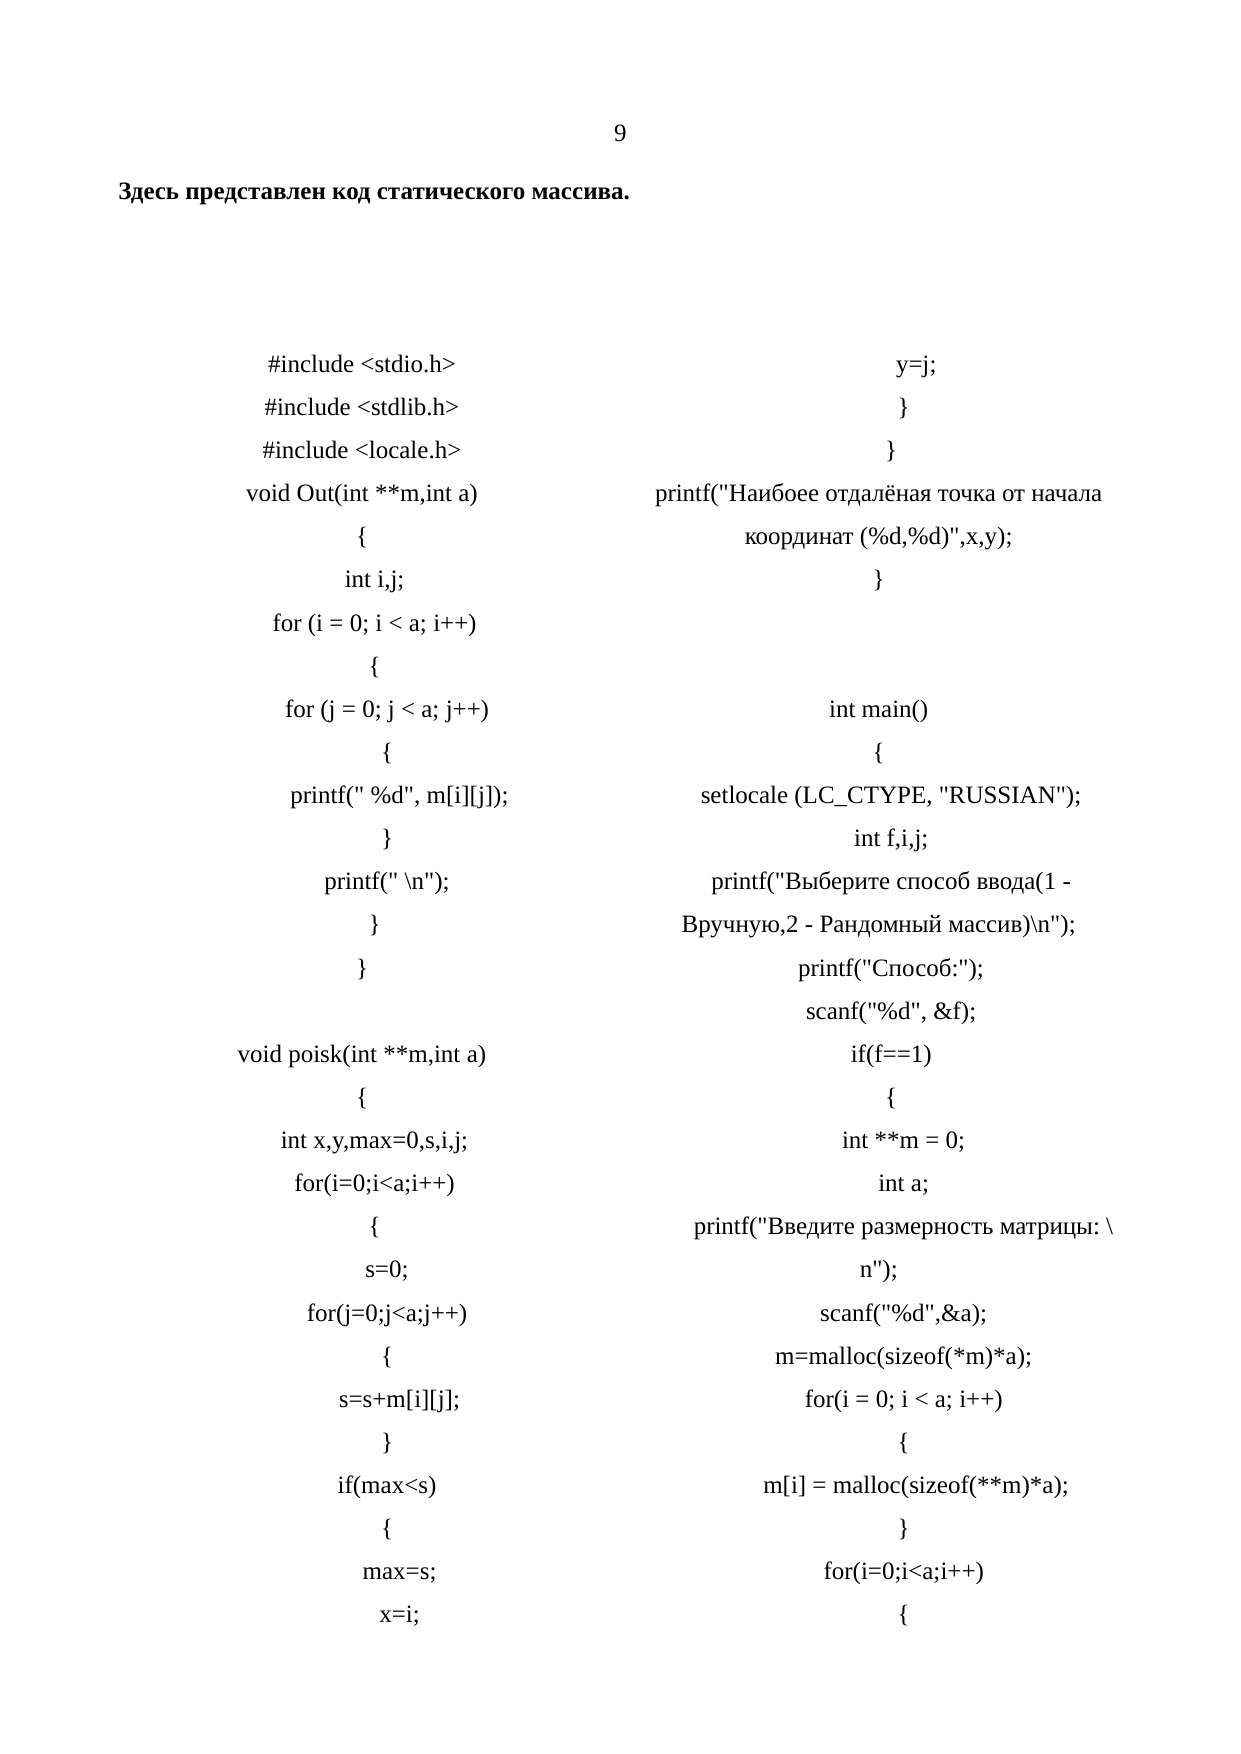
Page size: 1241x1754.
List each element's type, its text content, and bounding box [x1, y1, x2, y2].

text } [118, 823, 605, 852]
text #include <stdio.h> [118, 349, 605, 378]
text } [118, 1427, 605, 1456]
text for(i = 0; i < a; i++) [635, 1384, 1122, 1413]
text for(j=0;j<a;j++) [118, 1298, 605, 1326]
text for (i = 0; i < a; i++) [118, 608, 605, 636]
text #include <locale.h> [118, 435, 605, 464]
text } [635, 435, 1122, 464]
text void poisk(int **m,int a) [118, 1039, 605, 1068]
text { [118, 737, 605, 766]
text m[i] = malloc(sizeof(**m)*a); [635, 1470, 1122, 1499]
text int x,y,max=0,s,i,j; [118, 1125, 605, 1154]
text scanf("%d",&a); [635, 1298, 1122, 1326]
text int i,j; [118, 564, 605, 593]
text { [118, 1211, 605, 1240]
text } [118, 953, 605, 981]
text { [635, 737, 1122, 766]
text printf(" \n"); [118, 866, 605, 895]
text Здесь представлен код статического массива. [118, 176, 1122, 205]
text if(f==1) [635, 1039, 1122, 1068]
text printf(" %d", m[i][j]); [118, 780, 605, 809]
text s=0; [118, 1254, 605, 1283]
text } [635, 392, 1122, 421]
text s=s+m[i][j]; [118, 1384, 605, 1413]
text int main() [635, 694, 1122, 723]
text } [118, 909, 605, 938]
text #include <stdlib.h> [118, 392, 605, 421]
text { [635, 1082, 1122, 1111]
text scanf("%d", &f); [635, 996, 1122, 1024]
text } [635, 1513, 1122, 1542]
text { [118, 1513, 605, 1542]
text for(i=0;i<a;i++) [118, 1168, 605, 1197]
text x=i; [118, 1599, 605, 1628]
text if(max<s) [118, 1470, 605, 1499]
text max=s; [118, 1556, 605, 1585]
text { [118, 521, 605, 550]
text { [635, 1599, 1122, 1628]
text int **m = 0; [635, 1125, 1122, 1154]
text for (j = 0; j < a; j++) [118, 694, 605, 723]
text { [118, 1341, 605, 1369]
text printf("Способ:"); [635, 953, 1122, 981]
text y=j; [635, 349, 1122, 378]
text int a; [635, 1168, 1122, 1197]
text void Out(int **m,int a) [118, 478, 605, 507]
text setlocale (LC_CTYPE, "RUSSIAN"); [635, 780, 1122, 809]
text for(i=0;i<a;i++) [635, 1556, 1122, 1585]
text { [118, 1082, 605, 1111]
text printf("Выберите способ ввода(1 - Вручную,2 - Рандомный массив)\n"); [635, 866, 1122, 938]
text m=malloc(sizeof(*m)*a); [635, 1341, 1122, 1369]
text { [635, 1427, 1122, 1456]
text } [635, 564, 1122, 593]
text int f,i,j; [635, 823, 1122, 852]
text printf("Наибоее отдалёная точка от начала координат (%d,%d)",x,y); [635, 478, 1122, 550]
text { [118, 651, 605, 679]
text printf("Введите размерность матрицы: \n"); [635, 1211, 1122, 1283]
